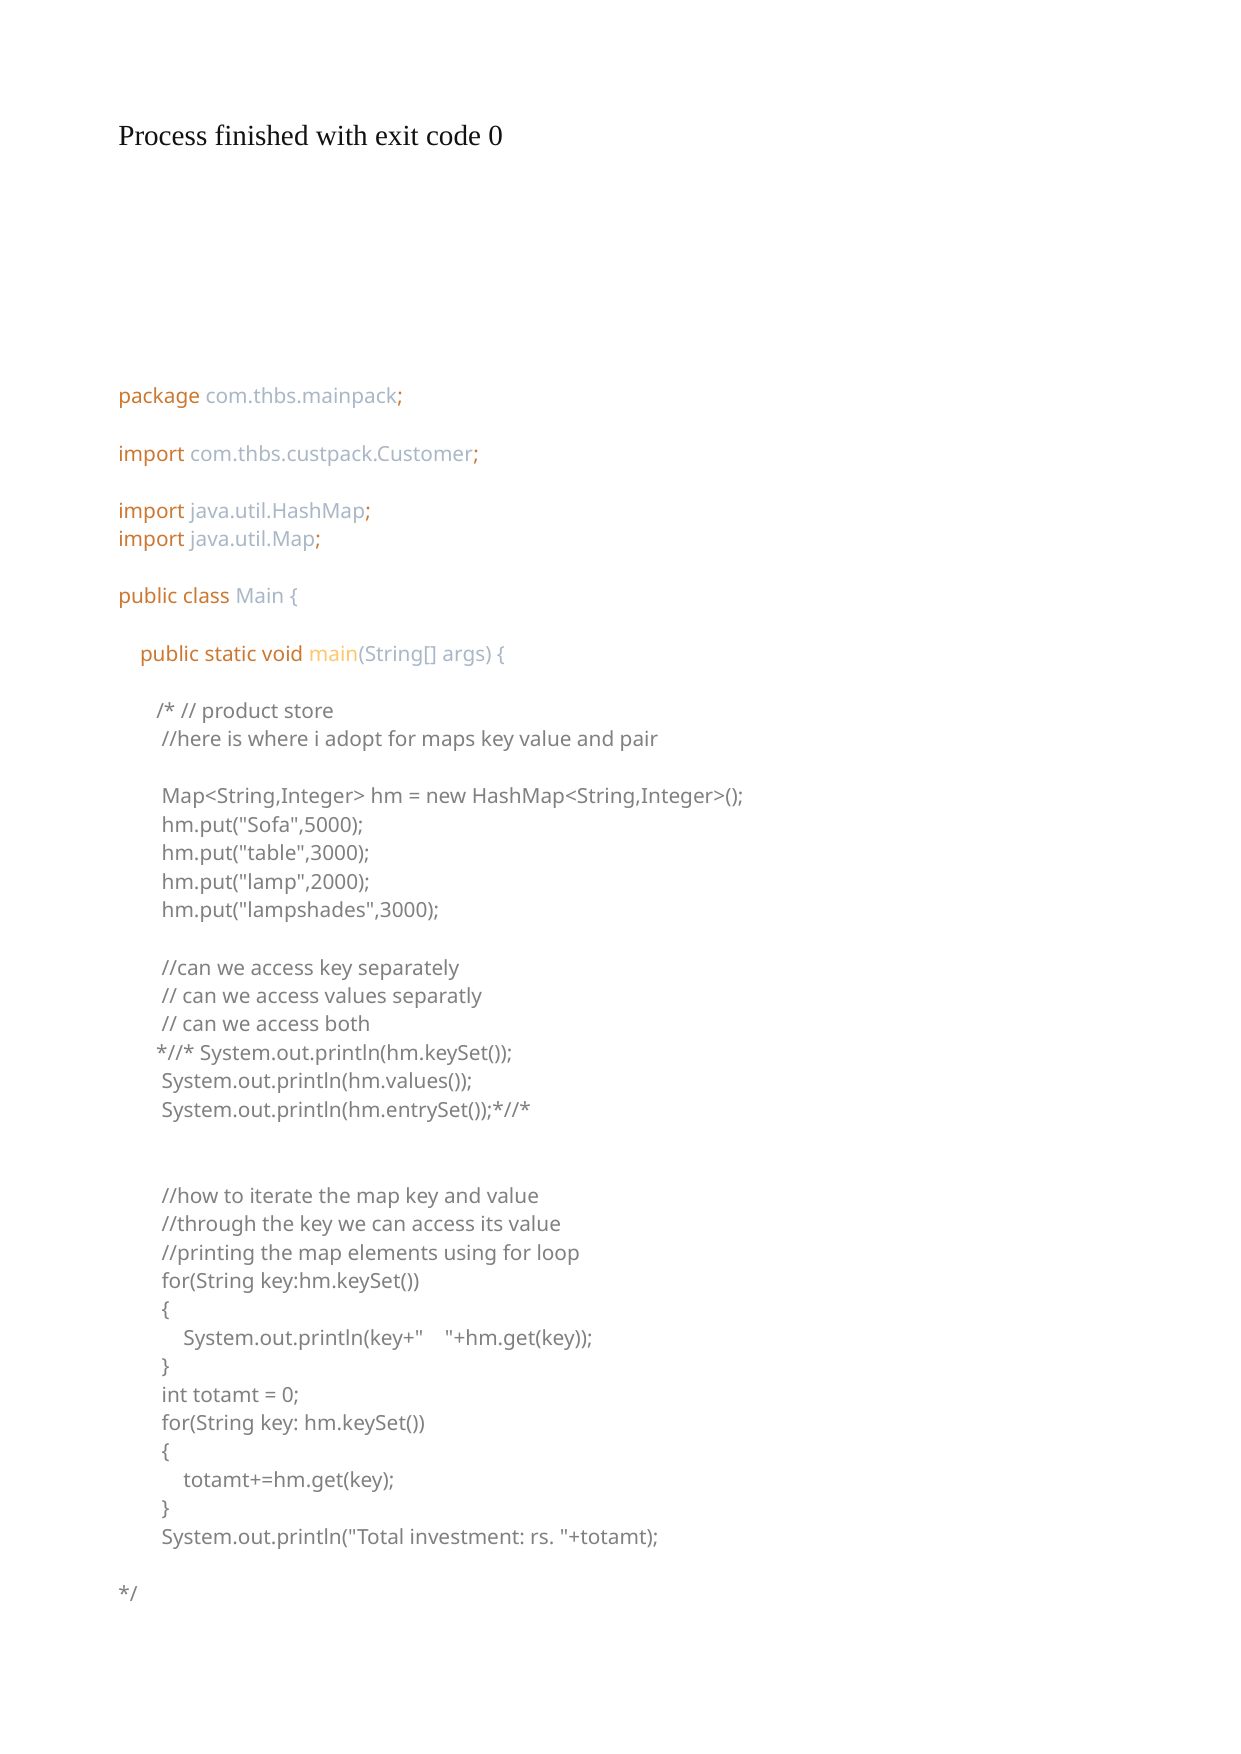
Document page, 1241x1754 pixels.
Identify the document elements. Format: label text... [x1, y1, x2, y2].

text Process finished with exit code 0 [118, 118, 1122, 152]
text package com.thbs.mainpack; import com.thbs.custpack.Customer; import java.util.HashMap; import java.util.Map; public class Main { public static void main(String[] args) { /* // product store //here is where i adopt for maps key value and pair Map<String,Integer> hm = new HashMap<String,Integer>(); hm.put("Sofa",5000); hm.put("table",3000); hm.put("lamp",2000); hm.put("lampshades",3000); //can we access key separately // can we access values separatly // can we access both *//* System.out.println(hm.keySet()); System.out.println(hm.values()); System.out.println(hm.entrySet());*//* //how to iterate the map key and value //through the key we can access its value //printing the map elements using for loop for(String key:hm.keySet()) { System.out.println(key+" "+hm.get(key)); } int totamt = 0; for(String key: hm.keySet()) { totamt+=hm.get(key); } System.out.println("Total investment: rs. "+totamt); */ [118, 382, 1122, 1608]
